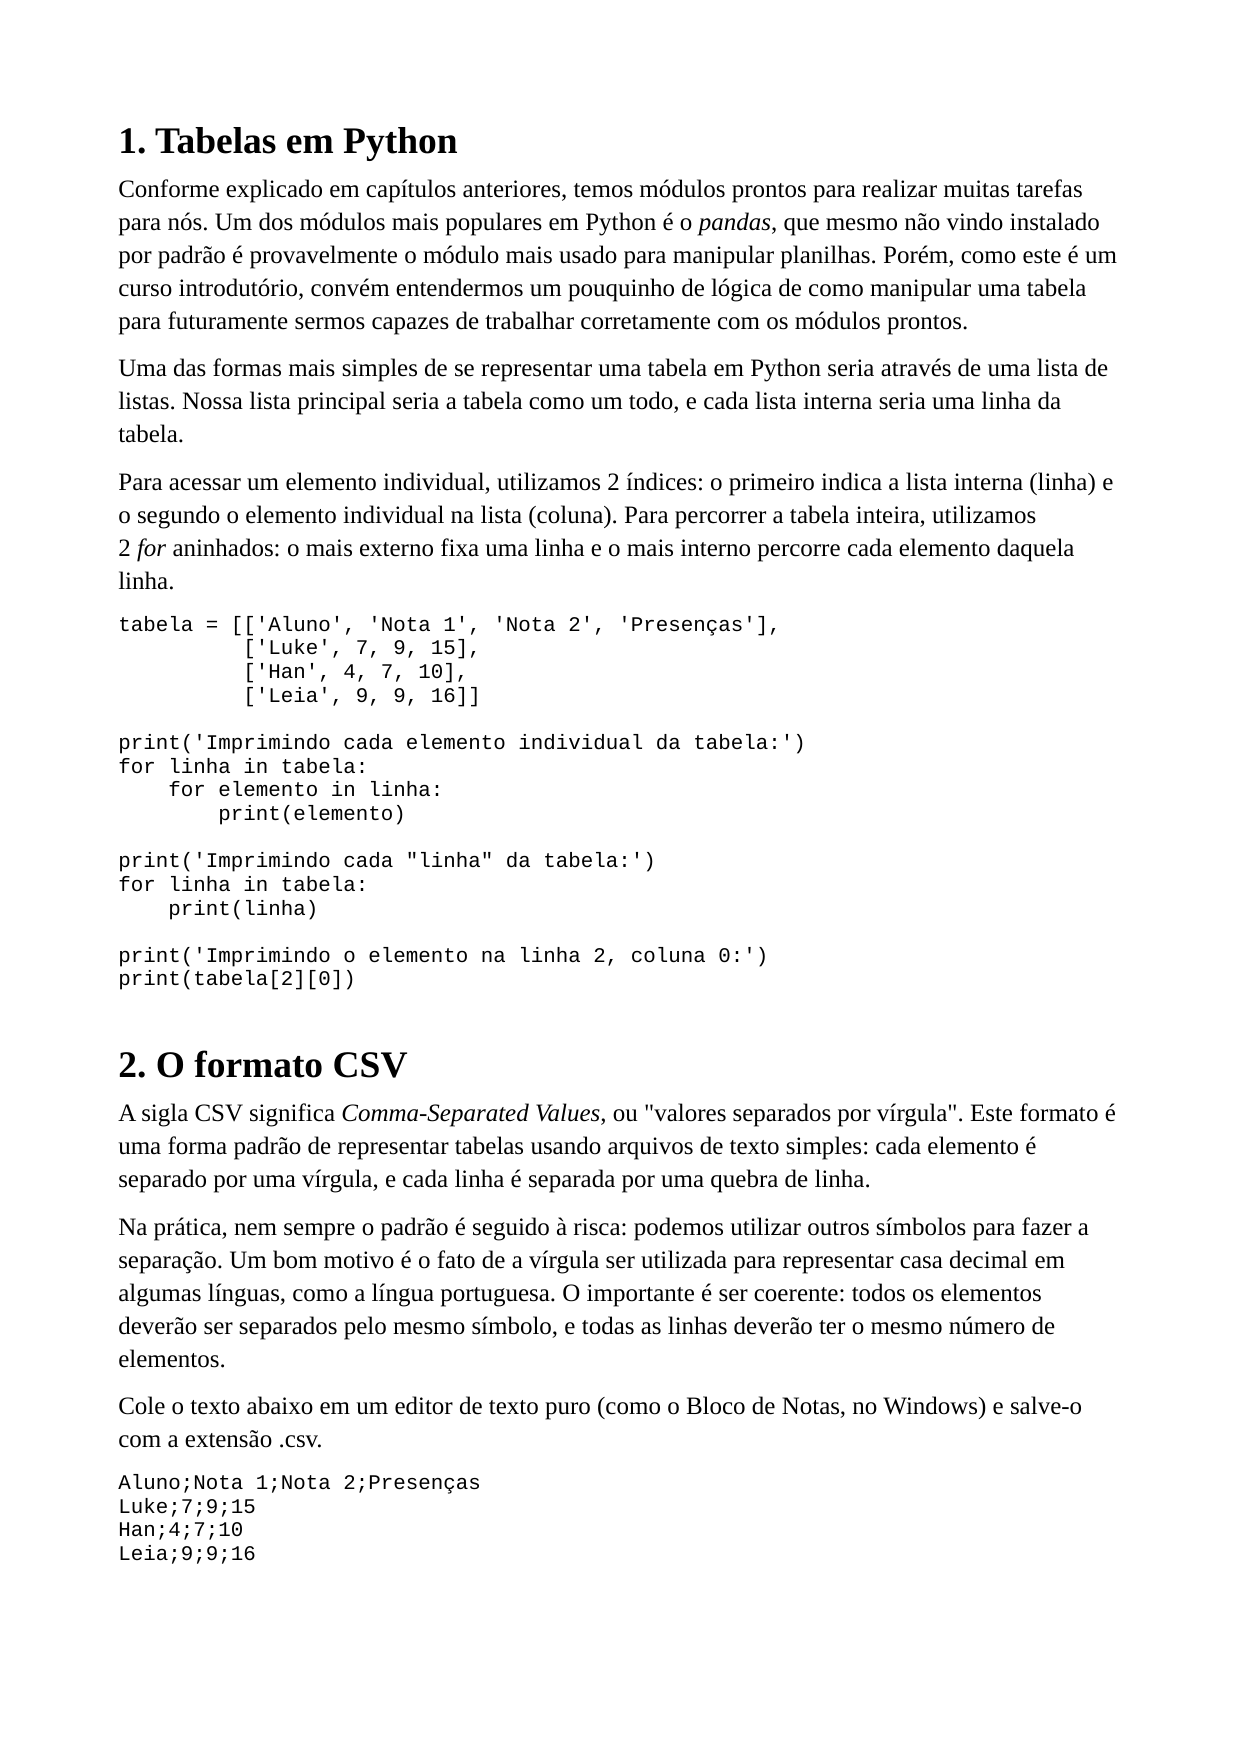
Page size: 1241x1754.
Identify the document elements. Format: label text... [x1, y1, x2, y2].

text tabela = [['Aluno', 'Nota 1', 'Nota 2', 'Presenças'], [118, 614, 1122, 637]
text ['Leia', 9, 9, 16]] [118, 685, 1122, 708]
text print(elemento) [118, 803, 1122, 827]
text Uma das formas mais simples de se representar uma tabela em Python seria através de uma lista de listas. Nossa lista principal seria a tabela como um todo, e cada lista interna seria uma linha da tabela. [118, 353, 1122, 448]
text for linha in tabela: [118, 874, 1122, 897]
text print(linha) [118, 897, 1122, 921]
text for elemento in linha: [118, 779, 1122, 803]
text Aluno;Nota 1;Nota 2;Presenças [118, 1472, 1122, 1496]
text for linha in tabela: [118, 756, 1122, 779]
text Cole o texto abaixo em um editor de texto puro (como o Bloco de Notas, no Windows) e salve-o com a extensão .csv. [118, 1391, 1122, 1453]
text print('Imprimindo o elemento na linha 2, coluna 0:') [118, 945, 1122, 968]
text A sigla CSV significa Comma-Separated Values, ou "valores separados por vírgula". Este formato é uma forma padrão de representar tabelas usando arquivos de texto simples: cada elemento é separado por uma vírgula, e cada linha é separada por uma quebra de linha. [118, 1098, 1122, 1193]
text print('Imprimindo cada "linha" da tabela:') [118, 850, 1122, 874]
text Para acessar um elemento individual, utilizamos 2 índices: o primeiro indica a lista interna (linha) e o segundo o elemento individual na lista (coluna). Para percorrer a tabela inteira, utilizamos 2 for aninhados: o mais externo fixa uma linha e o mais interno percorre cada elemento daquela linha. [118, 467, 1122, 595]
text ['Han', 4, 7, 10], [118, 661, 1122, 685]
text ['Luke', 7, 9, 15], [118, 637, 1122, 661]
text Leia;9;9;16 [118, 1543, 1122, 1567]
text Conforme explicado em capítulos anteriores, temos módulos prontos para realizar muitas tarefas para nós. Um dos módulos mais populares em Python é o pandas, que mesmo não vindo instalado por padrão é provavelmente o módulo mais usado para manipular planilhas. Porém, como este é um curso introdutório, convém entendermos um pouquinho de lógica de como manipular uma tabela para futuramente sermos capazes de trabalhar corretamente com os módulos prontos. [118, 174, 1122, 334]
text Luke;7;9;15 [118, 1496, 1122, 1519]
subtitle 1. Tabelas em Python [118, 118, 1122, 161]
text print(tabela[2][0]) [118, 968, 1122, 992]
text Han;4;7;10 [118, 1519, 1122, 1543]
subtitle 2. O formato CSV [118, 1042, 1122, 1086]
text print('Imprimindo cada elemento individual da tabela:') [118, 732, 1122, 756]
text Na prática, nem sempre o padrão é seguido à risca: podemos utilizar outros símbolos para fazer a separação. Um bom motivo é o fato de a vírgula ser utilizada para representar casa decimal em algumas línguas, como a língua portuguesa. O importante é ser coerente: todos os elementos deverão ser separados pelo mesmo símbolo, e todas as linhas deverão ter o mesmo número de elementos. [118, 1212, 1122, 1372]
